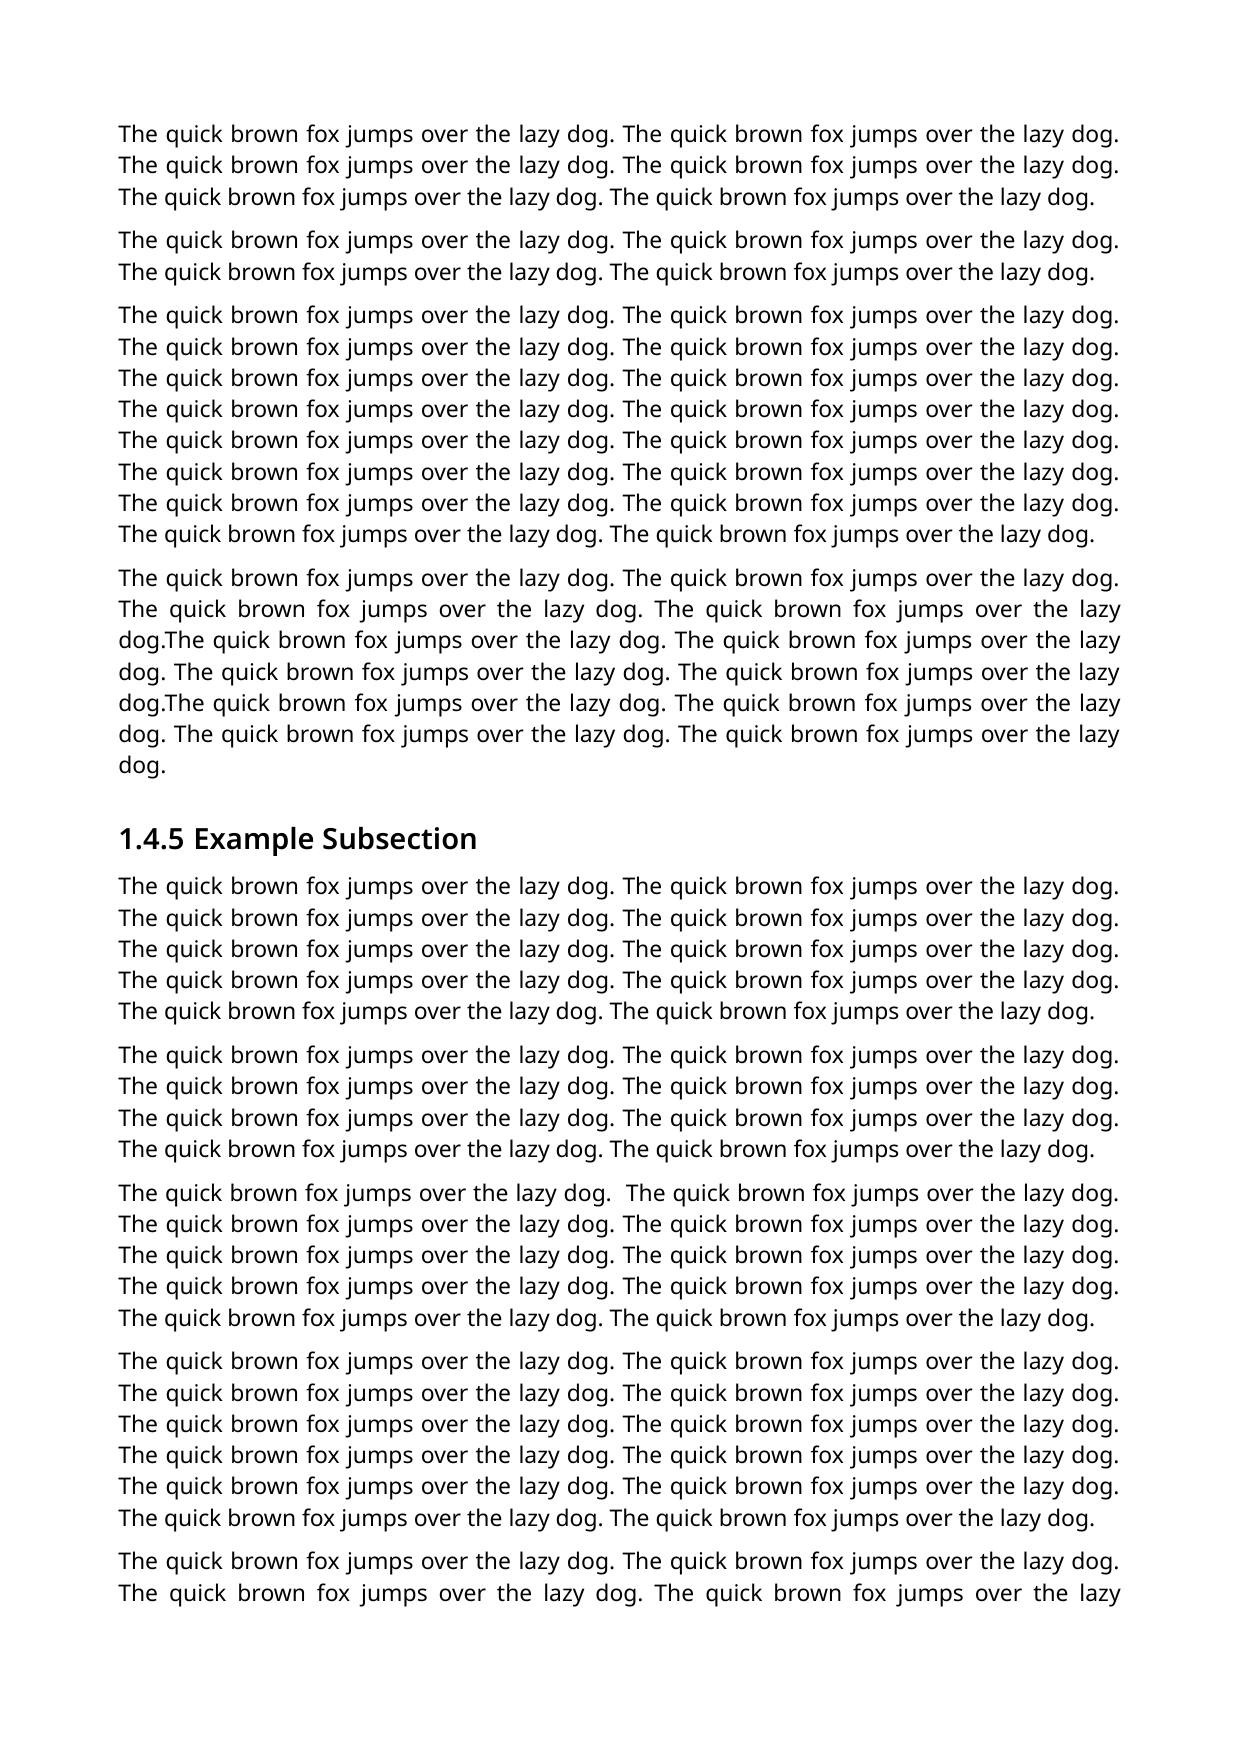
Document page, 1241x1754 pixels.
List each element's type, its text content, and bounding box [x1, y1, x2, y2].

text The quick brown fox jumps over the lazy dog. The quick brown fox jumps over the lazy dog. The quick brown fox jumps over the lazy dog. The quick brown fox jumps over the lazy dog.The quick brown fox jumps over the lazy dog. The quick brown fox jumps over the lazy dog. The quick brown fox jumps over the lazy dog. The quick brown fox jumps over the lazy dog.The quick brown fox jumps over the lazy dog. The quick brown fox jumps over the lazy dog. The quick brown fox jumps over the lazy dog. The quick brown fox jumps over the lazy dog. [118, 562, 1122, 781]
text The quick brown fox jumps over the lazy dog. The quick brown fox jumps over the lazy dog. The quick brown fox jumps over the lazy dog. The quick brown fox jumps over the lazy dog. The quick brown fox jumps over the lazy dog. The quick brown fox jumps over the lazy dog. The quick brown fox jumps over the lazy dog. The quick brown fox jumps over the lazy dog. [118, 1039, 1122, 1164]
text The quick brown fox jumps over the lazy dog. The quick brown fox jumps over the lazy dog. The quick brown fox jumps over the lazy dog. The quick brown fox jumps over the lazy dog. The quick brown fox jumps over the lazy dog. The quick brown fox jumps over the lazy dog. The quick brown fox jumps over the lazy dog. The quick brown fox jumps over the lazy dog. The quick brown fox jumps over the lazy dog. The quick brown fox jumps over the lazy dog. [118, 1177, 1122, 1333]
text The quick brown fox jumps over the lazy dog. The quick brown fox jumps over the lazy dog. The quick brown fox jumps over the lazy dog. The quick brown fox jumps over the lazy dog. The quick brown fox jumps over the lazy dog. The quick brown fox jumps over the lazy dog. The quick brown fox jumps over the lazy dog. The quick brown fox jumps over the lazy dog. The quick brown fox jumps over the lazy dog. The quick brown fox jumps over the lazy dog. [118, 870, 1122, 1027]
subtitle Example Subsection [118, 818, 1122, 858]
text The quick brown fox jumps over the lazy dog. The quick brown fox jumps over the lazy dog. The quick brown fox jumps over the lazy dog. The quick brown fox jumps over the lazy dog. [118, 224, 1122, 287]
text The quick brown fox jumps over the lazy dog. The quick brown fox jumps over the lazy dog. The quick brown fox jumps over the lazy dog. The quick brown fox jumps over the lazy dog. The quick brown fox jumps over the lazy dog. The quick brown fox jumps over the lazy dog. [118, 118, 1122, 212]
text The quick brown fox jumps over the lazy dog. The quick brown fox jumps over the lazy dog. The quick brown fox jumps over the lazy dog. The quick brown fox jumps over the lazy [118, 1545, 1122, 1608]
text The quick brown fox jumps over the lazy dog. The quick brown fox jumps over the lazy dog. The quick brown fox jumps over the lazy dog. The quick brown fox jumps over the lazy dog. The quick brown fox jumps over the lazy dog. The quick brown fox jumps over the lazy dog. The quick brown fox jumps over the lazy dog. The quick brown fox jumps over the lazy dog. The quick brown fox jumps over the lazy dog. The quick brown fox jumps over the lazy dog. The quick brown fox jumps over the lazy dog. The quick brown fox jumps over the lazy dog. [118, 1345, 1122, 1533]
text The quick brown fox jumps over the lazy dog. The quick brown fox jumps over the lazy dog. The quick brown fox jumps over the lazy dog. The quick brown fox jumps over the lazy dog. The quick brown fox jumps over the lazy dog. The quick brown fox jumps over the lazy dog. The quick brown fox jumps over the lazy dog. The quick brown fox jumps over the lazy dog. The quick brown fox jumps over the lazy dog. The quick brown fox jumps over the lazy dog. The quick brown fox jumps over the lazy dog. The quick brown fox jumps over the lazy dog. The quick brown fox jumps over the lazy dog. The quick brown fox jumps over the lazy dog. The quick brown fox jumps over the lazy dog. The quick brown fox jumps over the lazy dog. [118, 299, 1122, 549]
